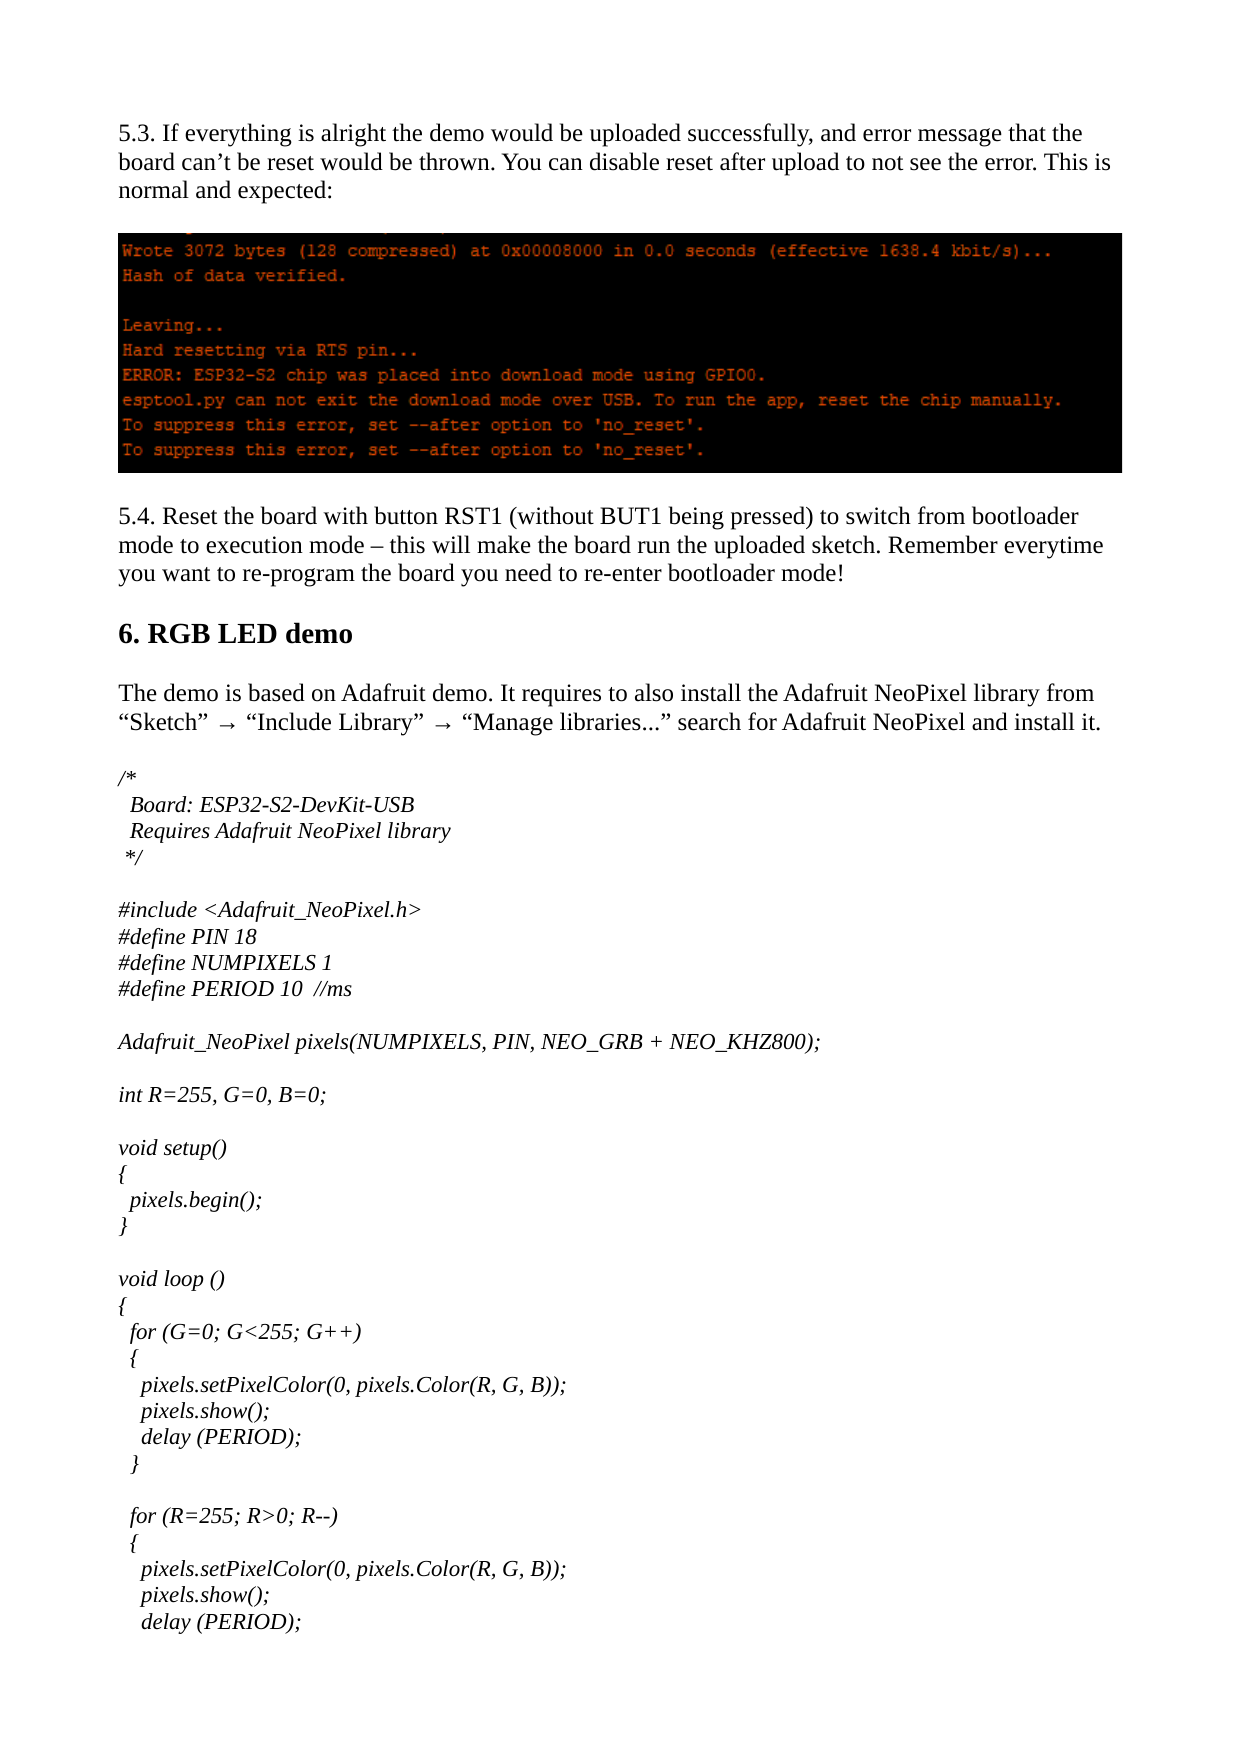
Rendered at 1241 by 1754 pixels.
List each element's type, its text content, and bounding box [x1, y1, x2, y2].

text { [118, 1292, 1122, 1318]
text } [118, 1213, 1122, 1239]
text pixels.setPixelColor(0, pixels.Color(R, G, B)); [118, 1371, 1122, 1397]
text { [118, 1344, 1122, 1371]
text Board: ESP32-S2-DevKit-USB [118, 791, 1122, 817]
text The demo is based on Adafruit demo. It requires to also install the Adafruit NeoPixel library from “Sketch” → “Include Library” → “Manage libraries...” search for Adafruit NeoPixel and install it. [118, 678, 1122, 736]
text for (G=0; G<255; G++) [118, 1318, 1122, 1344]
text for (R=255; R>0; R--) [118, 1502, 1122, 1529]
text void setup() [118, 1133, 1122, 1160]
text pixels.setPixelColor(0, pixels.Color(R, G, B)); [118, 1555, 1122, 1582]
text delay (PERIOD); [118, 1608, 1122, 1634]
text } [118, 1450, 1122, 1476]
text 6. RGB LED demo [118, 616, 1122, 649]
text /* [118, 764, 1122, 791]
text #define NUMPIXELS 1 [118, 949, 1122, 975]
text void loop () [118, 1265, 1122, 1292]
text */ [118, 844, 1122, 870]
text #define PERIOD 10 //ms [118, 975, 1122, 1002]
picture [118, 233, 1123, 473]
text Adafruit_NeoPixel pixels(NUMPIXELS, PIN, NEO_GRB + NEO_KHZ800); [118, 1028, 1122, 1054]
text pixels.show(); [118, 1397, 1122, 1423]
text Requires Adafruit NeoPixel library [118, 817, 1122, 844]
text #include <Adafruit_NeoPixel.h> [118, 896, 1122, 923]
text pixels.show(); [118, 1582, 1122, 1608]
text { [118, 1160, 1122, 1186]
text 5.3. If everything is alright the demo would be uploaded successfully, and error message that the board can’t be reset would be thrown. You can disable reset after upload to not see the error. This is normal and expected: [118, 118, 1122, 204]
text pixels.begin(); [118, 1186, 1122, 1213]
text delay (PERIOD); [118, 1423, 1122, 1450]
text { [118, 1529, 1122, 1555]
text int R=255, G=0, B=0; [118, 1081, 1122, 1107]
text 5.4. Reset the board with button RST1 (without BUT1 being pressed) to switch from bootloader mode to execution mode – this will make the board run the uploaded sketch. Remember everytime you want to re-program the board you need to re-enter bootloader mode! [118, 501, 1122, 587]
text #define PIN 18 [118, 923, 1122, 949]
